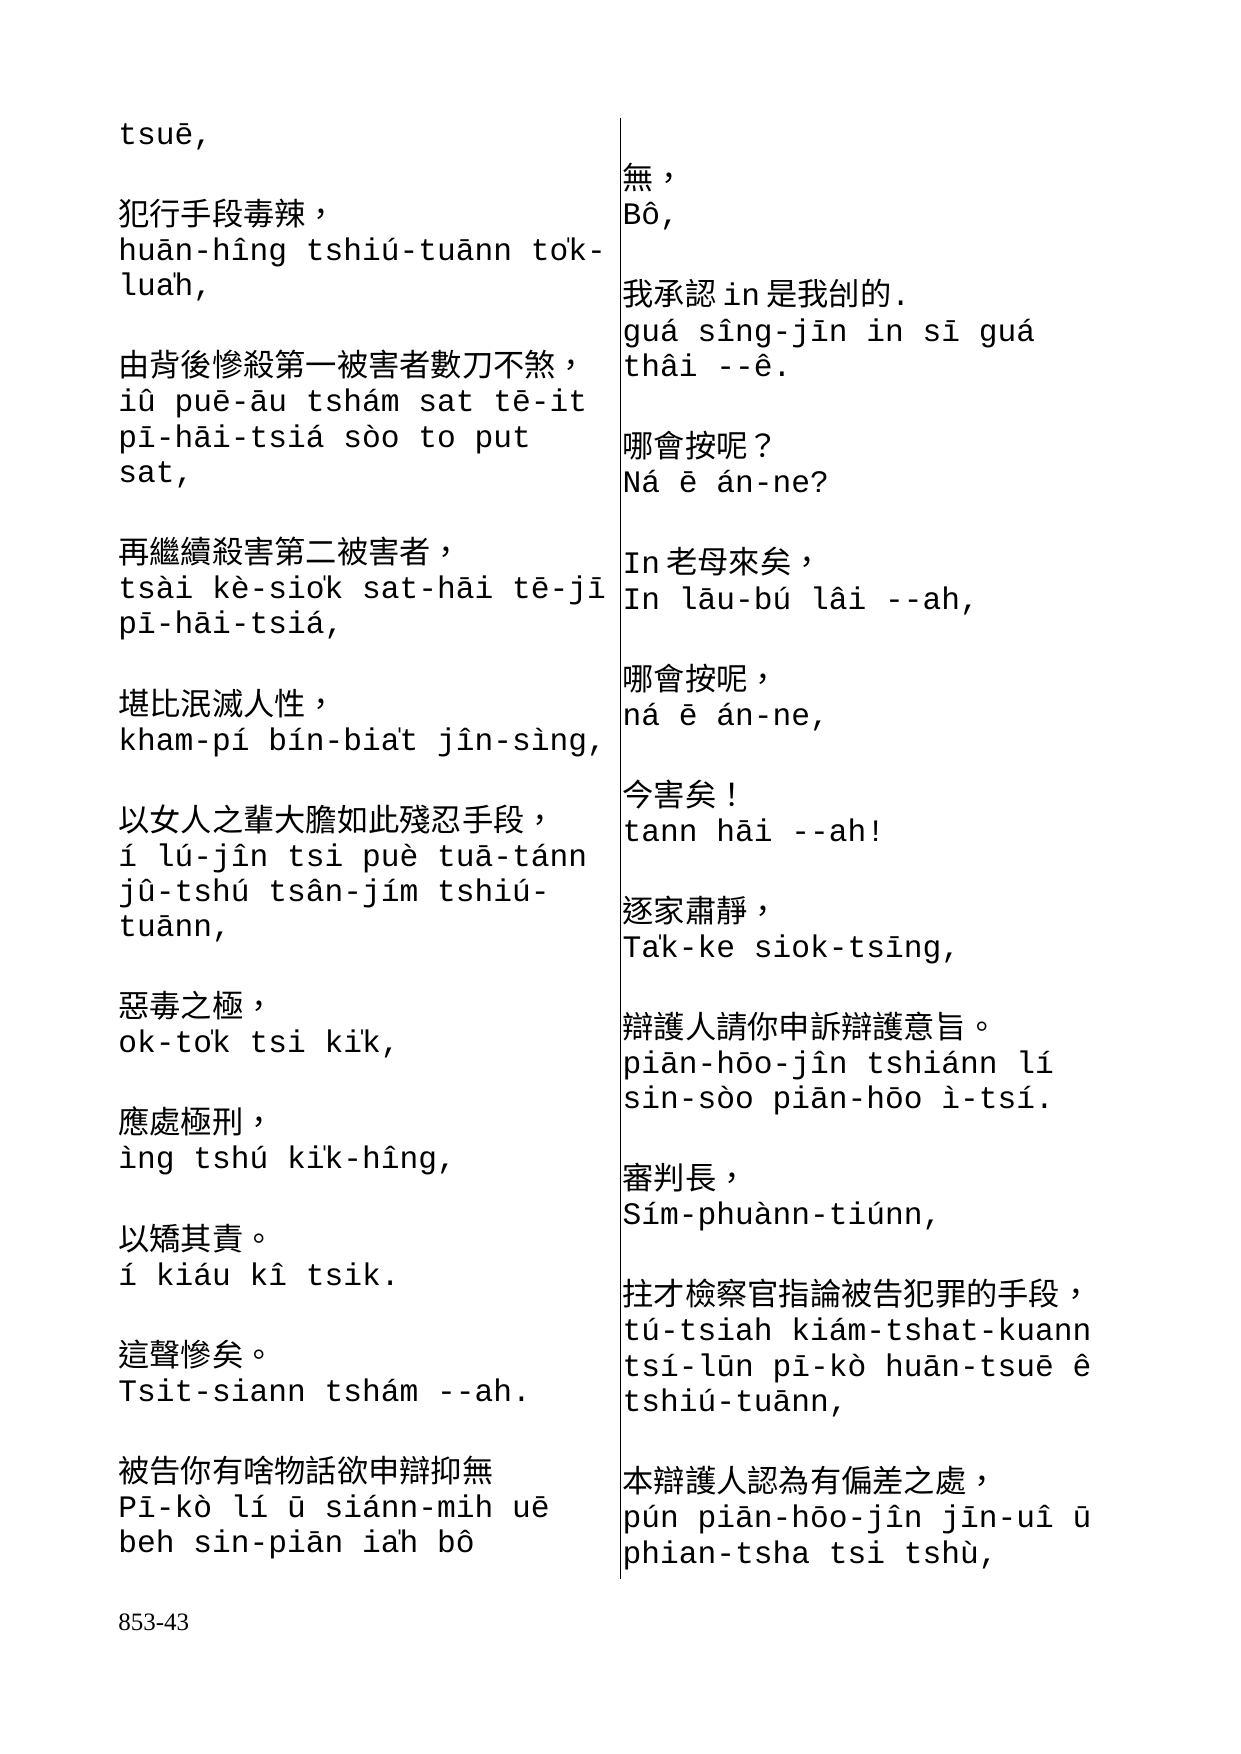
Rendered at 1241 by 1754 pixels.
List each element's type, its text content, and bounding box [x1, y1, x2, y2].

text í kiáu kî tsik. [118, 1259, 618, 1294]
text 以女人之輩大膽如此殘忍手段， [118, 795, 618, 840]
text kham-pí bín-bia̍t jîn-sìng, [118, 724, 618, 759]
text í lú-jîn tsi puè tuā-tánn jû-tshú tsân-jím tshiú-tuānn, [118, 840, 618, 946]
text 辯護人請你申訴辯護意旨。 [622, 1002, 1122, 1047]
text 審判長， [622, 1153, 1122, 1199]
text pún piān-hōo-jîn jīn-uî ū phian-tsha tsi tshù, [622, 1502, 1122, 1572]
text 應處極刑， [118, 1098, 618, 1143]
text 本辯護人認為有偏差之處， [622, 1456, 1122, 1502]
text 由背後慘殺第一被害者數刀不煞， [118, 340, 618, 386]
text ná ē án-ne, [622, 699, 1122, 734]
text huān-hîng tshiú-tuānn to̍k-lua̍h, [118, 234, 618, 305]
text 逐家肅靜， [622, 886, 1122, 931]
text tsài kè-sio̍k sat-hāi tē-jī pī-hāi-tsiá, [118, 572, 618, 643]
text guá sîng-jīn in sī guá thâi --ê. [622, 315, 1122, 386]
text iû puē-āu tshám sat tē-it pī-hāi-tsiá sòo to put sat, [118, 386, 618, 492]
text ok-to̍k tsi ki̍k, [118, 1027, 618, 1062]
text tann hāi --ah! [622, 815, 1122, 851]
text 今害矣！ [622, 770, 1122, 815]
text 我承認in是我刣的. [622, 269, 1122, 315]
text piān-hōo-jîn tshiánn lí sin-sòo piān-hōo ì-tsí. [622, 1047, 1122, 1118]
text 犯行手段毒辣， [118, 189, 618, 234]
text 無， [622, 153, 1122, 199]
text 這聲慘矣。 [118, 1330, 618, 1375]
text 再繼續殺害第二被害者， [118, 527, 618, 572]
text 惡毒之極， [118, 982, 618, 1027]
text Sím-phuànn-tiúnn, [622, 1199, 1122, 1234]
text 拄才檢察官指論被告犯罪的手段， [622, 1269, 1122, 1315]
text ìng tshú ki̍k-hîng, [118, 1143, 618, 1178]
text 被告你有啥物話欲申辯抑無 [118, 1446, 618, 1491]
text Ta̍k-ke siok-tsīng, [622, 931, 1122, 967]
text Ná ē án-ne? [622, 467, 1122, 502]
text Pī-kò lí ū siánn-mih uē beh sin-piān ia̍h bô [118, 1491, 618, 1562]
text 哪會按呢， [622, 654, 1122, 699]
text tú-tsiah kiám-tshat-kuann tsí-lūn pī-kò huān-tsuē ê tshiú-tuānn, [622, 1315, 1122, 1421]
text 哪會按呢？ [622, 421, 1122, 467]
text 以矯其責。 [118, 1214, 618, 1259]
text In老母來矣， [622, 537, 1122, 583]
text Tsit-siann tshám --ah. [118, 1375, 618, 1410]
text Bô, [622, 199, 1122, 234]
text In lāu-bú lâi --ah, [622, 583, 1122, 618]
text tsuē, [118, 118, 618, 153]
text 堪比泯滅人性， [118, 679, 618, 724]
